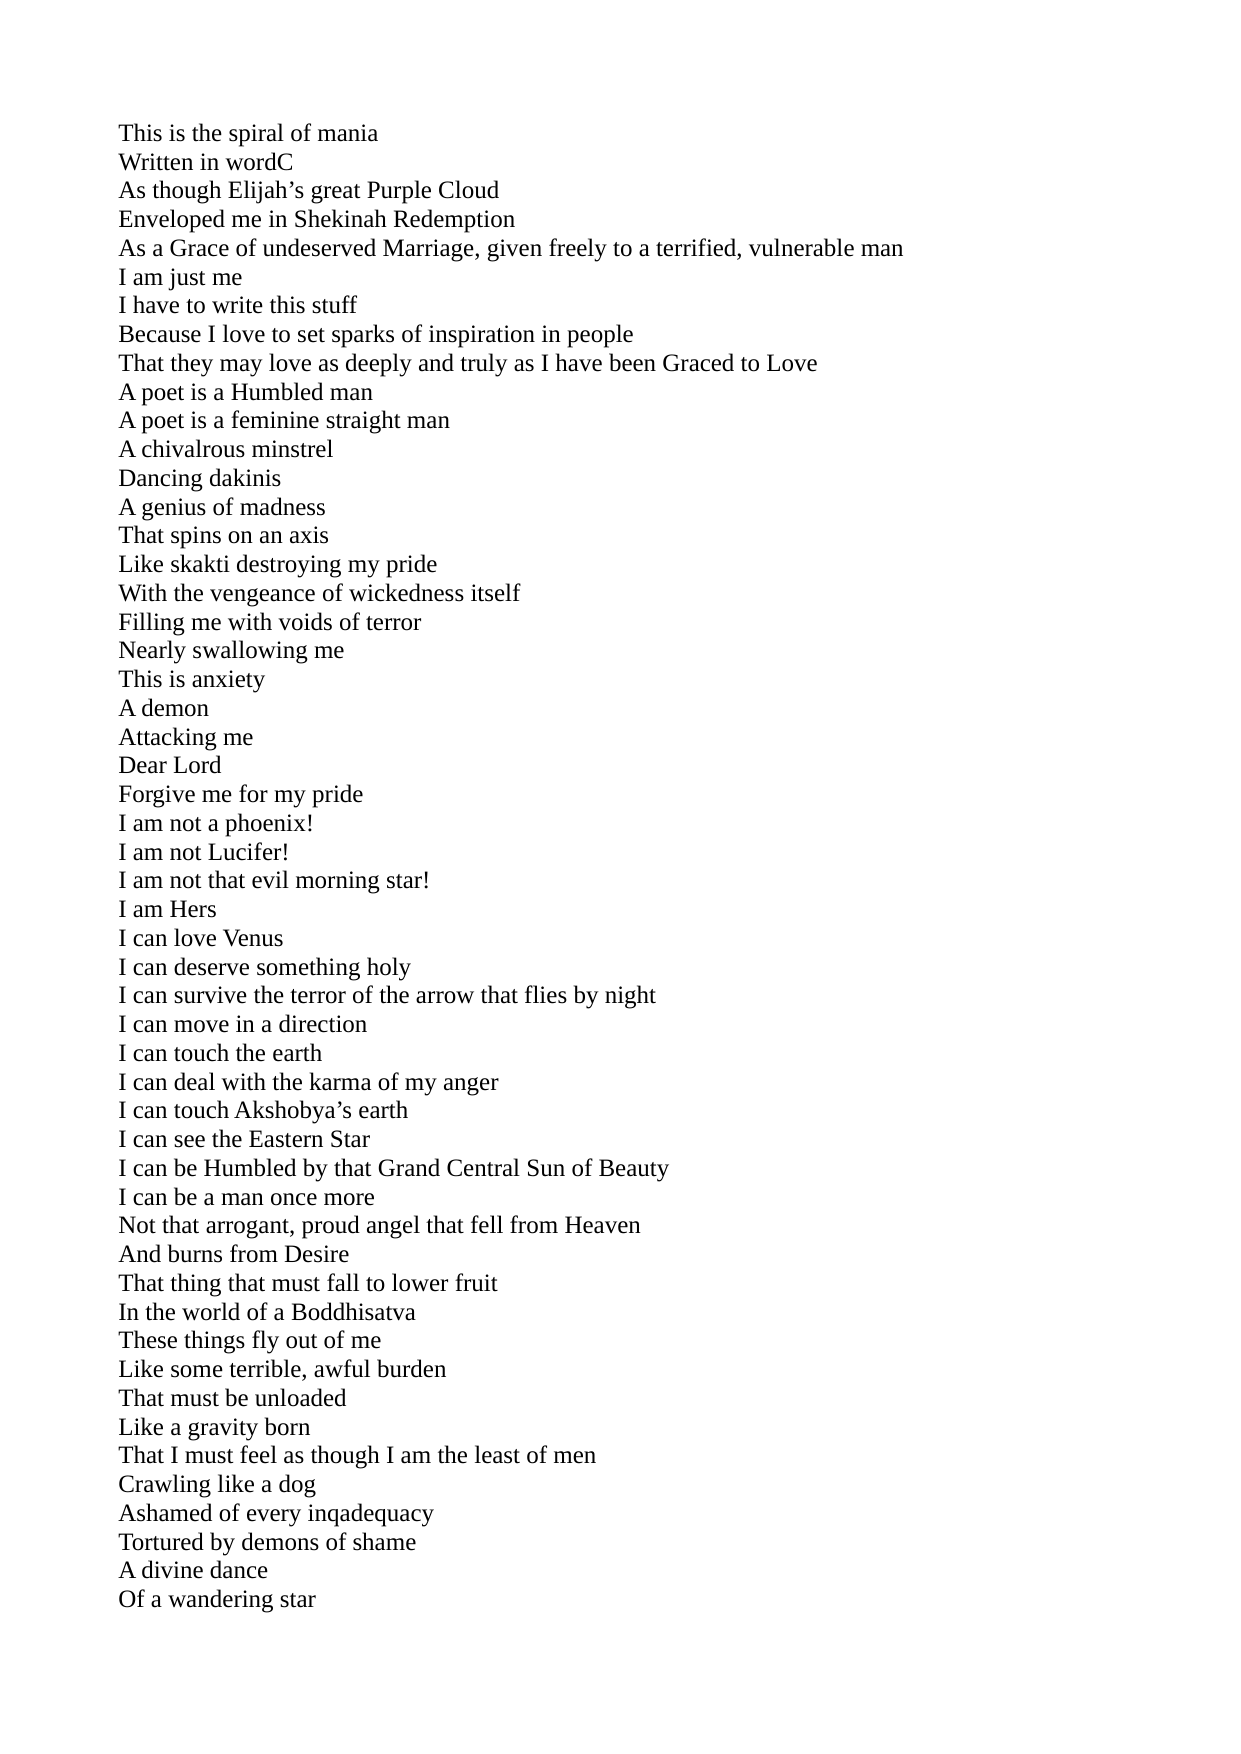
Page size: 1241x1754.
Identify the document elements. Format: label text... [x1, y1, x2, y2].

text I am not Lucifer! [118, 837, 1122, 866]
text I can love Venus [118, 923, 1122, 952]
text That must be unloaded [118, 1383, 1122, 1412]
text Dancing dakinis [118, 463, 1122, 492]
text Forgive me for my pride [118, 779, 1122, 808]
text That spins on an axis [118, 521, 1122, 549]
text Ashamed of every inqadequacy [118, 1498, 1122, 1527]
text A demon [118, 693, 1122, 722]
text Filling me with voids of terror [118, 607, 1122, 636]
text This is anxiety [118, 664, 1122, 693]
text And burns from Desire [118, 1239, 1122, 1268]
text I am Hers [118, 894, 1122, 923]
text I can touch the earth [118, 1038, 1122, 1067]
text I can move in a direction [118, 1009, 1122, 1038]
text I am just me [118, 262, 1122, 291]
text Attacking me [118, 722, 1122, 751]
text A poet is a Humbled man [118, 377, 1122, 406]
text Written in wordC [118, 147, 1122, 176]
text Not that arrogant, proud angel that fell from Heaven [118, 1211, 1122, 1239]
text That I must feel as though I am the least of men [118, 1441, 1122, 1469]
text Nearly swallowing me [118, 636, 1122, 664]
text A divine dance [118, 1556, 1122, 1584]
text Like skakti destroying my pride [118, 549, 1122, 578]
text I can deal with the karma of my anger [118, 1067, 1122, 1096]
text A genius of madness [118, 492, 1122, 521]
text I can survive the terror of the arrow that flies by night [118, 981, 1122, 1009]
text Dear Lord [118, 751, 1122, 779]
text I have to write this stuff [118, 291, 1122, 319]
text Because I love to set sparks of inspiration in people [118, 319, 1122, 348]
text This is the spiral of mania [118, 118, 1122, 147]
text These things fly out of me [118, 1326, 1122, 1354]
text As though Elijah’s great Purple Cloud [118, 176, 1122, 204]
text I am not a phoenix! [118, 808, 1122, 837]
text Crawling like a dog [118, 1469, 1122, 1498]
text As a Grace of undeserved Marriage, given freely to a terrified, vulnerable man [118, 233, 1122, 262]
text I can touch Akshobya’s earth [118, 1096, 1122, 1124]
text With the vengeance of wickedness itself [118, 578, 1122, 607]
text A poet is a feminine straight man [118, 406, 1122, 434]
text Like a gravity born [118, 1412, 1122, 1441]
text A chivalrous minstrel [118, 434, 1122, 463]
text In the world of a Boddhisatva [118, 1297, 1122, 1326]
text Of a wandering star [118, 1584, 1122, 1613]
text I can be Humbled by that Grand Central Sun of Beauty [118, 1153, 1122, 1182]
text I can deserve something holy [118, 952, 1122, 981]
text That they may love as deeply and truly as I have been Graced to Love [118, 348, 1122, 377]
text I can be a man once more [118, 1182, 1122, 1211]
text I am not that evil morning star! [118, 866, 1122, 894]
text Enveloped me in Shekinah Redemption [118, 204, 1122, 233]
text That thing that must fall to lower fruit [118, 1268, 1122, 1297]
text Like some terrible, awful burden [118, 1354, 1122, 1383]
text I can see the Eastern Star [118, 1124, 1122, 1153]
text Tortured by demons of shame [118, 1527, 1122, 1556]
